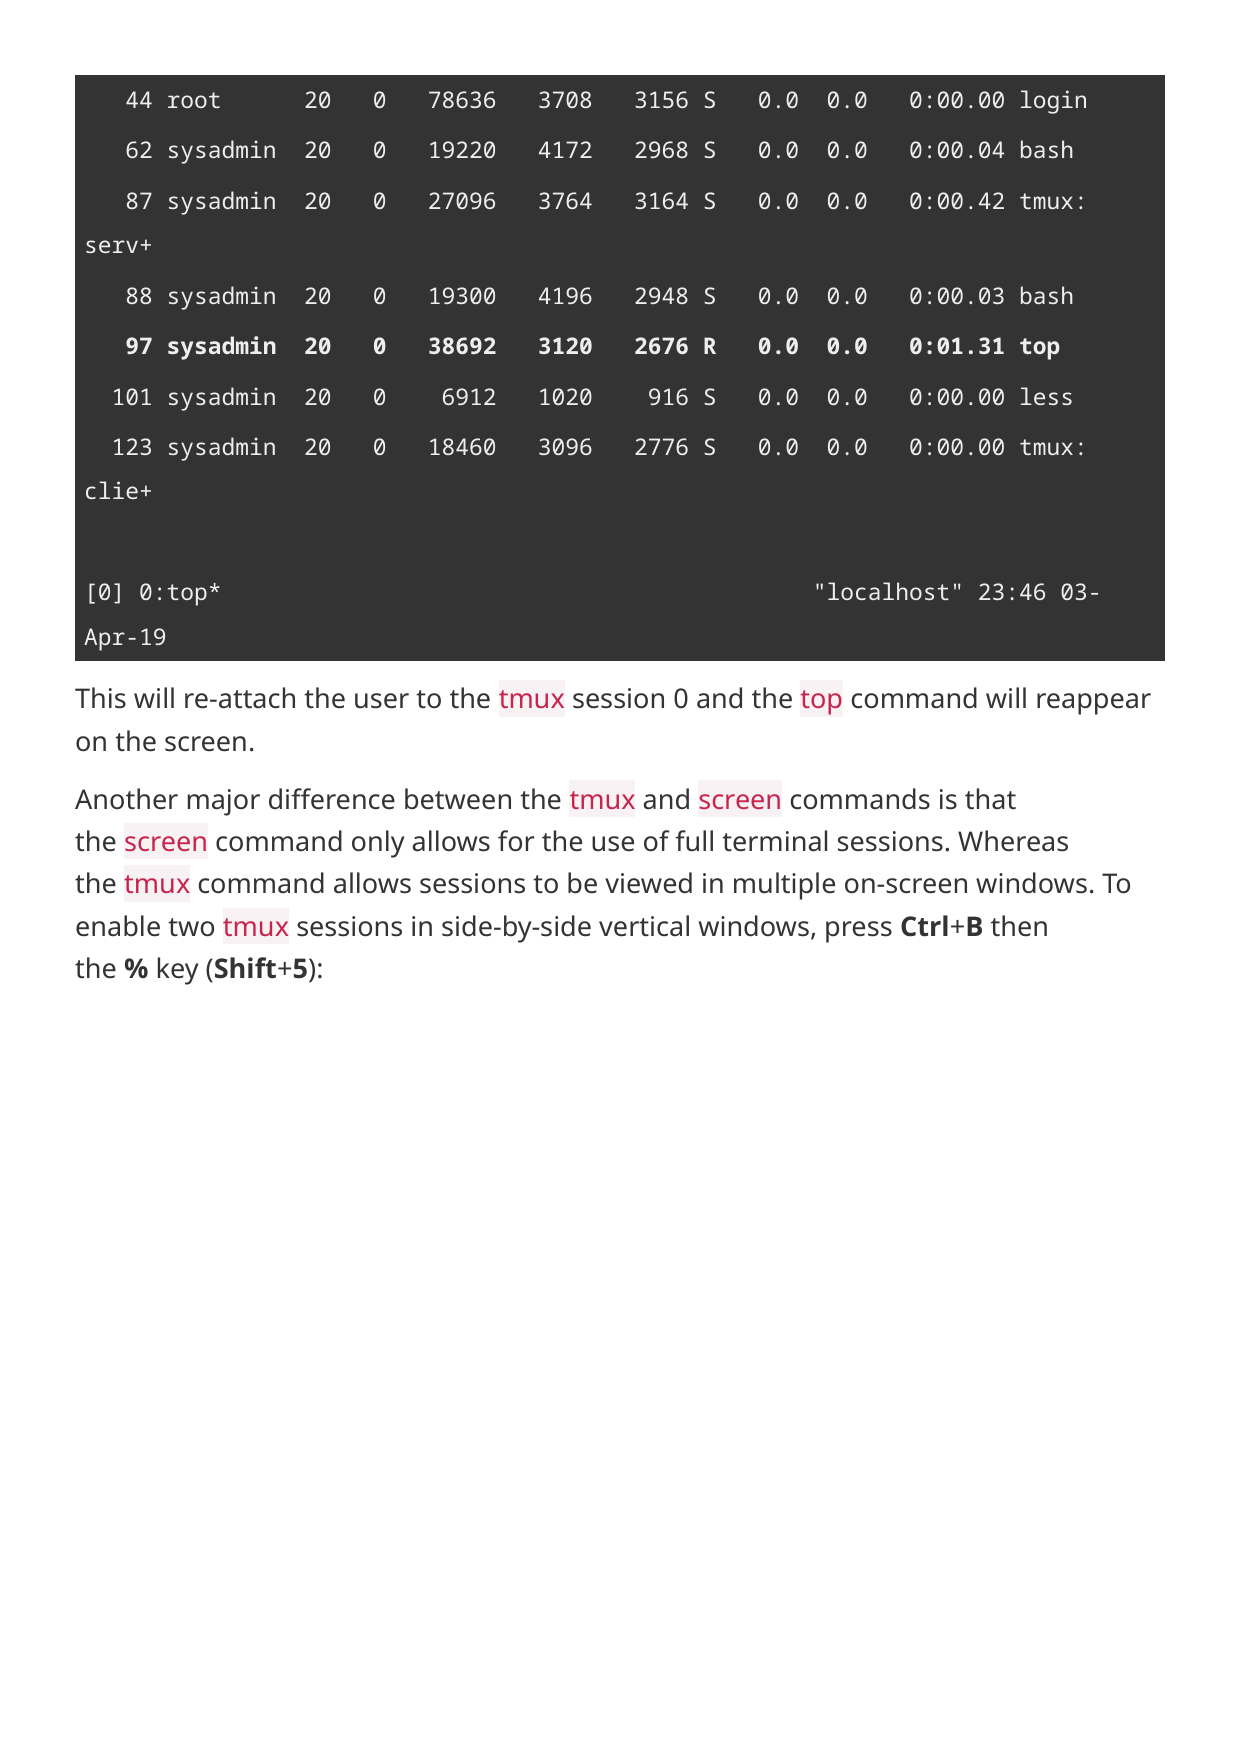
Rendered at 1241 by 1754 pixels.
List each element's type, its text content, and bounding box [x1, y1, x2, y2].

text 123 sysadmin 20 0 18460 3096 2776 S 0.0 0.0 0:00.00 tmux: clie+ [75, 422, 1165, 506]
text 97 sysadmin 20 0 38692 3120 2676 R 0.0 0.0 0:01.31 top [75, 321, 1165, 361]
text [0] 0:top* "localhost" 23:46 03-Apr-19 [75, 567, 1165, 661]
text 88 sysadmin 20 0 19300 4196 2948 S 0.0 0.0 0:00.03 bash [75, 271, 1165, 311]
text 44 root 20 0 78636 3708 3156 S 0.0 0.0 0:00.00 login [75, 75, 1165, 115]
text 101 sysadmin 20 0 6912 1020 916 S 0.0 0.0 0:00.00 less [75, 371, 1165, 412]
text 62 sysadmin 20 0 19220 4172 2968 S 0.0 0.0 0:00.04 bash [75, 125, 1165, 166]
text 87 sysadmin 20 0 27096 3764 3164 S 0.0 0.0 0:00.42 tmux: serv+ [75, 176, 1165, 260]
text This will re-attach the user to the tmux session 0 and the top command will reappear on the screen. [75, 680, 1165, 759]
text Another major difference between the tmux and screen commands is that the screen command only allows for the use of full terminal sessions. Whereas the tmux command allows sessions to be viewed in multiple on-screen windows. To enable two tmux sessions in side-by-side vertical windows, press Ctrl+B then the % key (Shift+5): [75, 780, 1165, 987]
